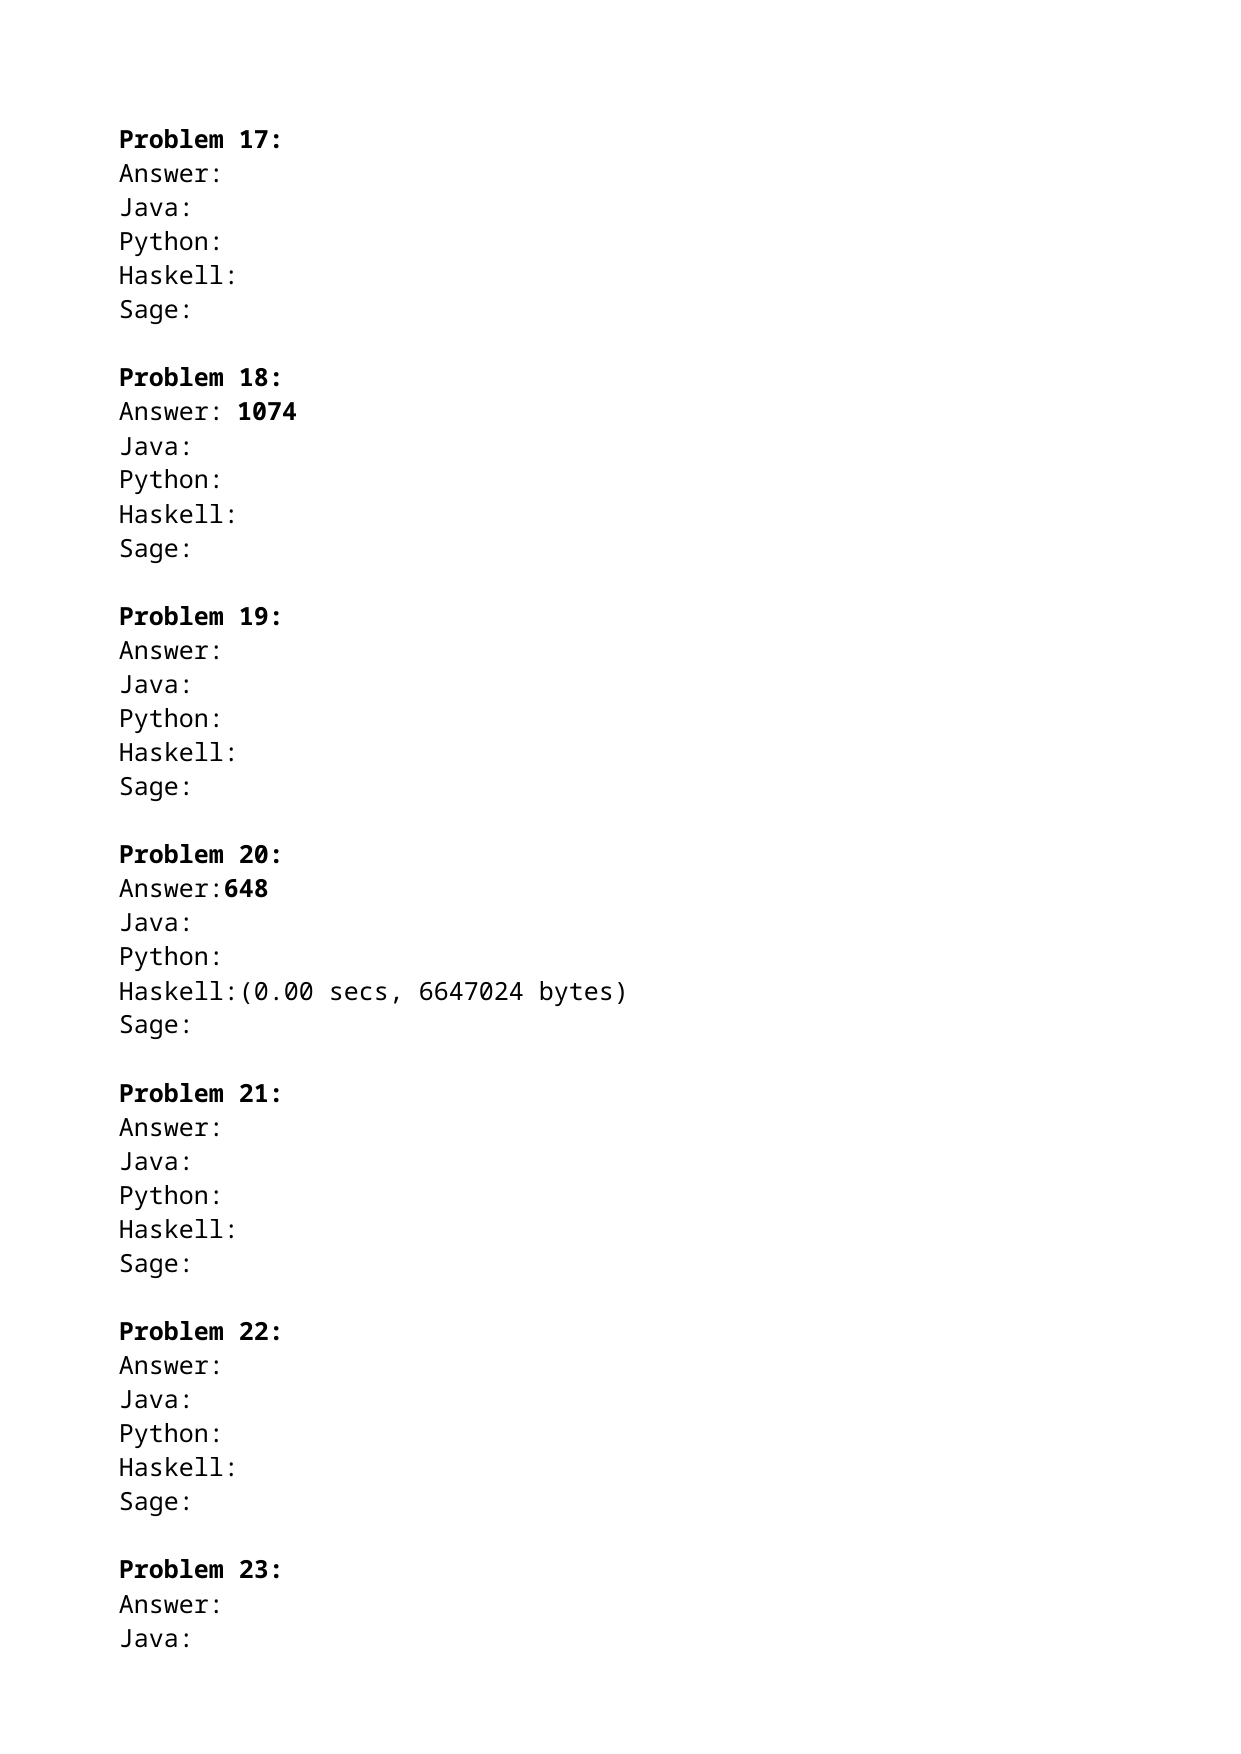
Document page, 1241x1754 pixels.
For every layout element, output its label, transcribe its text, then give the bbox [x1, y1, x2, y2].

text Problem 19: [119, 598, 1121, 632]
text Problem 21: [119, 1075, 1121, 1109]
text Java: [119, 905, 1121, 939]
text Haskell: [119, 1212, 1121, 1246]
text Python: [119, 1416, 1121, 1450]
text Python: [119, 701, 1121, 735]
text Sage: [119, 530, 1121, 564]
text Java: [119, 190, 1121, 224]
text Java: [119, 667, 1121, 701]
text Java: [119, 428, 1121, 462]
text Haskell: [119, 496, 1121, 530]
text Problem 20: [119, 837, 1121, 871]
text Haskell:(0.00 secs, 6647024 bytes) [119, 973, 1121, 1007]
text Sage: [119, 769, 1121, 803]
text Sage: [119, 292, 1121, 326]
text Problem 22: [119, 1314, 1121, 1348]
text Python: [119, 1177, 1121, 1212]
text Problem 23: [119, 1552, 1121, 1586]
text Answer: 1074 [119, 394, 1121, 428]
text Answer:648 [119, 871, 1121, 905]
text Python: [119, 224, 1121, 258]
text Problem 18: [119, 360, 1121, 394]
text Java: [119, 1382, 1121, 1416]
text Problem 17: [119, 122, 1121, 156]
text Answer: [119, 1348, 1121, 1382]
text Haskell: [119, 258, 1121, 292]
text Answer: [119, 156, 1121, 190]
text Sage: [119, 1484, 1121, 1518]
text Python: [119, 462, 1121, 496]
text Answer: [119, 1109, 1121, 1143]
text Sage: [119, 1246, 1121, 1280]
text Sage: [119, 1007, 1121, 1041]
text Java: [119, 1620, 1121, 1654]
text Answer: [119, 1586, 1121, 1620]
text Java: [119, 1143, 1121, 1177]
text Answer: [119, 632, 1121, 667]
text Haskell: [119, 735, 1121, 769]
text Python: [119, 939, 1121, 973]
text Haskell: [119, 1450, 1121, 1484]
